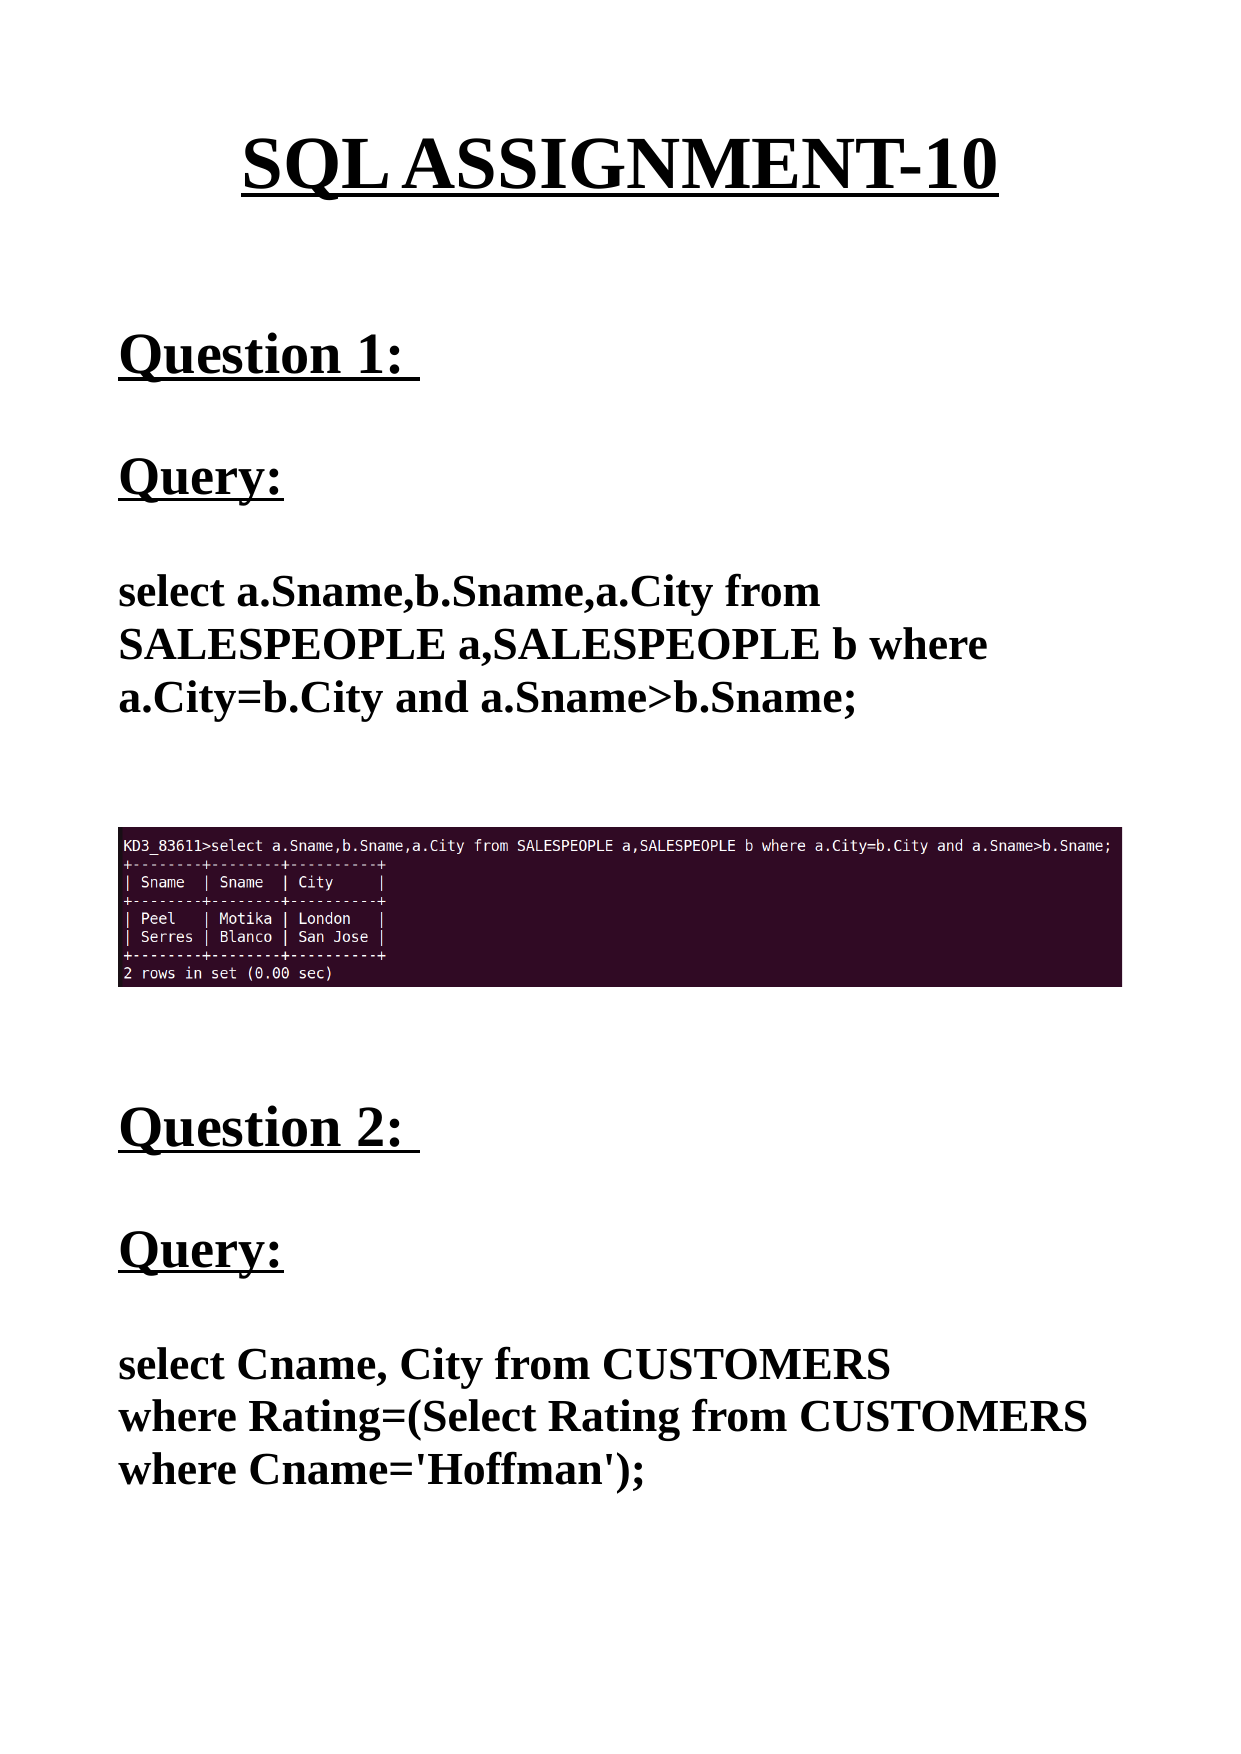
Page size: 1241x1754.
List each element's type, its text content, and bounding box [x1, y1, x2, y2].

text Query: [118, 444, 1122, 506]
text select Cname, City from CUSTOMERS [118, 1336, 1122, 1389]
text Query: [118, 1216, 1122, 1279]
text Question 2: [118, 1092, 1122, 1159]
text Question 1: [118, 319, 1122, 386]
text where Rating=(Select Rating from CUSTOMERS where Cname='Hoffman'); [118, 1389, 1122, 1494]
text SQL ASSIGNMENT-10 [118, 118, 1122, 204]
picture [118, 827, 1123, 987]
text select a.Sname,b.Sname,a.City from SALESPEOPLE a,SALESPEOPLE b where a.City=b.City and a.Sname>b.Sname; [118, 564, 1122, 722]
